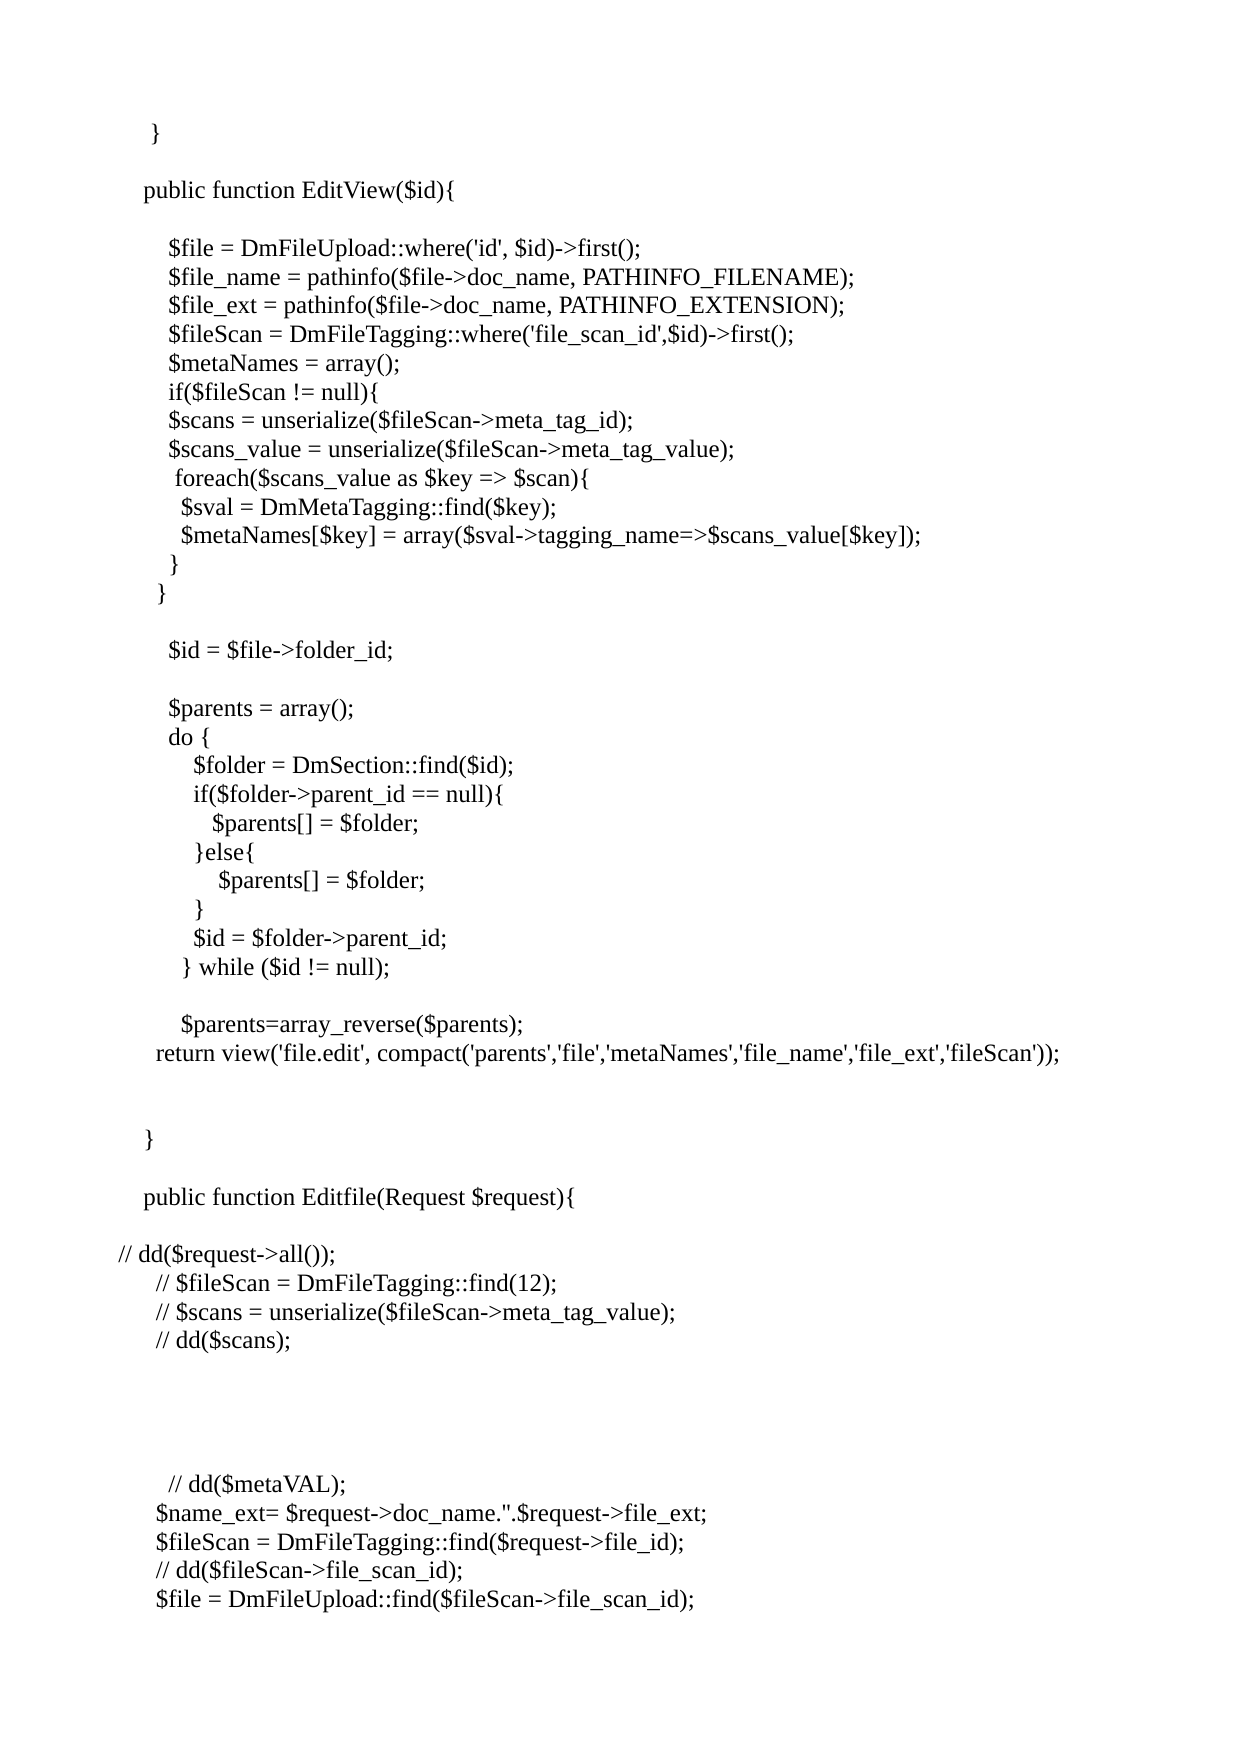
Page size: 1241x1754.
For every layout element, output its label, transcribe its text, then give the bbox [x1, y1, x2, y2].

text // dd($metaVAL); [118, 1469, 1122, 1498]
text $id = $file->folder_id; [118, 636, 1122, 664]
text $file_name = pathinfo($file->doc_name, PATHINFO_FILENAME); [118, 262, 1122, 291]
text $parents[] = $folder; [118, 808, 1122, 837]
text $metaNames = array(); [118, 348, 1122, 377]
text $id = $folder->parent_id; [118, 923, 1122, 952]
text } while ($id != null); [118, 952, 1122, 981]
text $fileScan = DmFileTagging::where('file_scan_id',$id)->first(); [118, 319, 1122, 348]
text // dd($scans); [118, 1326, 1122, 1354]
text } [118, 549, 1122, 578]
text $file = DmFileUpload::where('id', $id)->first(); [118, 233, 1122, 262]
text // $scans = unserialize($fileScan->meta_tag_value); [118, 1297, 1122, 1326]
text $parents=array_reverse($parents); [118, 1009, 1122, 1038]
text }else{ [118, 837, 1122, 866]
text } [118, 894, 1122, 923]
text } [118, 1124, 1122, 1153]
text // dd($request->all()); [118, 1239, 1122, 1268]
text } [118, 118, 1122, 147]
text $parents[] = $folder; [118, 866, 1122, 894]
text // $fileScan = DmFileTagging::find(12); [118, 1268, 1122, 1297]
text $folder = DmSection::find($id); [118, 751, 1122, 779]
text do { [118, 722, 1122, 751]
text $scans_value = unserialize($fileScan->meta_tag_value); [118, 434, 1122, 463]
text $fileScan = DmFileTagging::find($request->file_id); [118, 1527, 1122, 1556]
text public function EditView($id){ [118, 176, 1122, 204]
text foreach($scans_value as $key => $scan){ [118, 463, 1122, 492]
text } [118, 578, 1122, 607]
text $parents = array(); [118, 693, 1122, 722]
text return view('file.edit', compact('parents','file','metaNames','file_name','file_ext','fileScan')); [118, 1038, 1122, 1067]
text $metaNames[$key] = array($sval->tagging_name=>$scans_value[$key]); [118, 521, 1122, 549]
text $file = DmFileUpload::find($fileScan->file_scan_id); [118, 1584, 1122, 1613]
text public function Editfile(Request $request){ [118, 1182, 1122, 1211]
text if($folder->parent_id == null){ [118, 779, 1122, 808]
text // dd($fileScan->file_scan_id); [118, 1556, 1122, 1584]
text $scans = unserialize($fileScan->meta_tag_id); [118, 406, 1122, 434]
text if($fileScan != null){ [118, 377, 1122, 406]
text $name_ext= $request->doc_name.''.$request->file_ext; [118, 1498, 1122, 1527]
text $file_ext = pathinfo($file->doc_name, PATHINFO_EXTENSION); [118, 291, 1122, 319]
text $sval = DmMetaTagging::find($key); [118, 492, 1122, 521]
